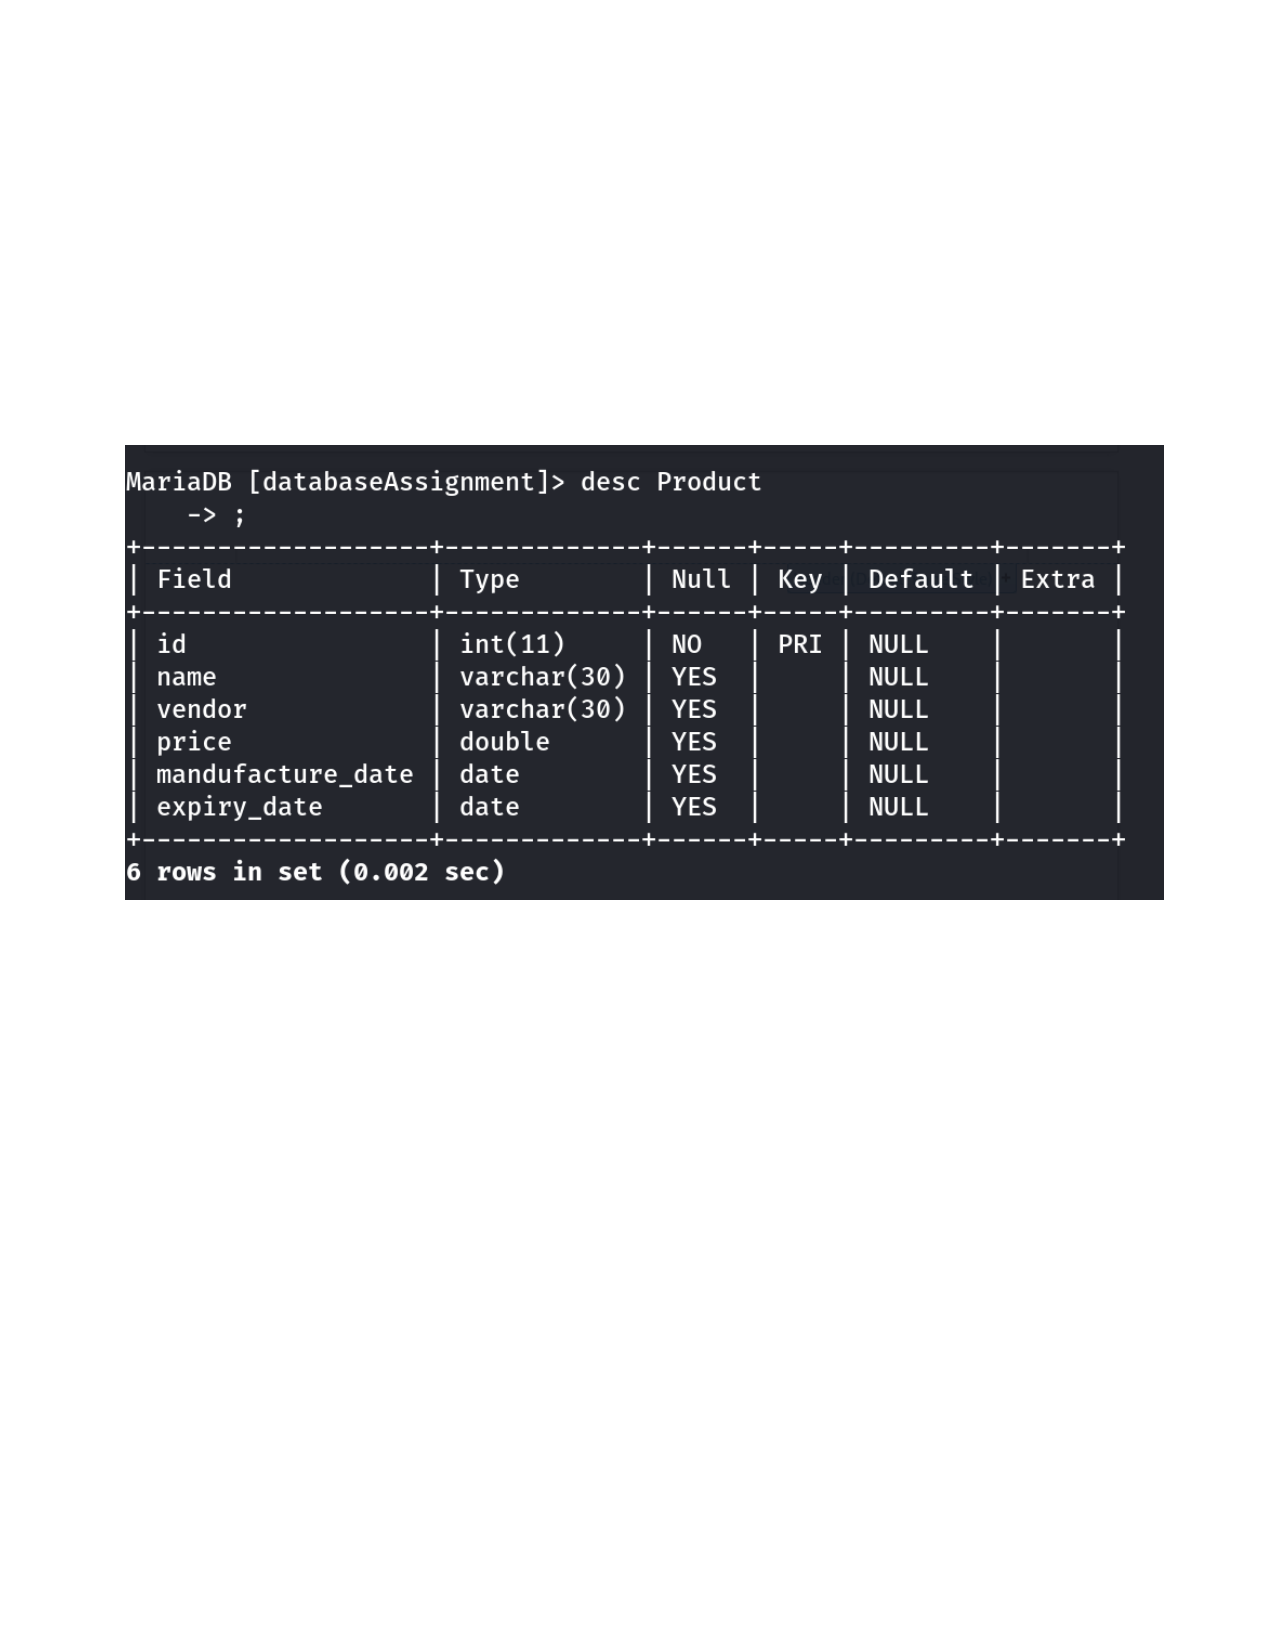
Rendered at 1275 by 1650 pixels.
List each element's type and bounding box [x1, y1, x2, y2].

picture [125, 445, 1164, 900]
